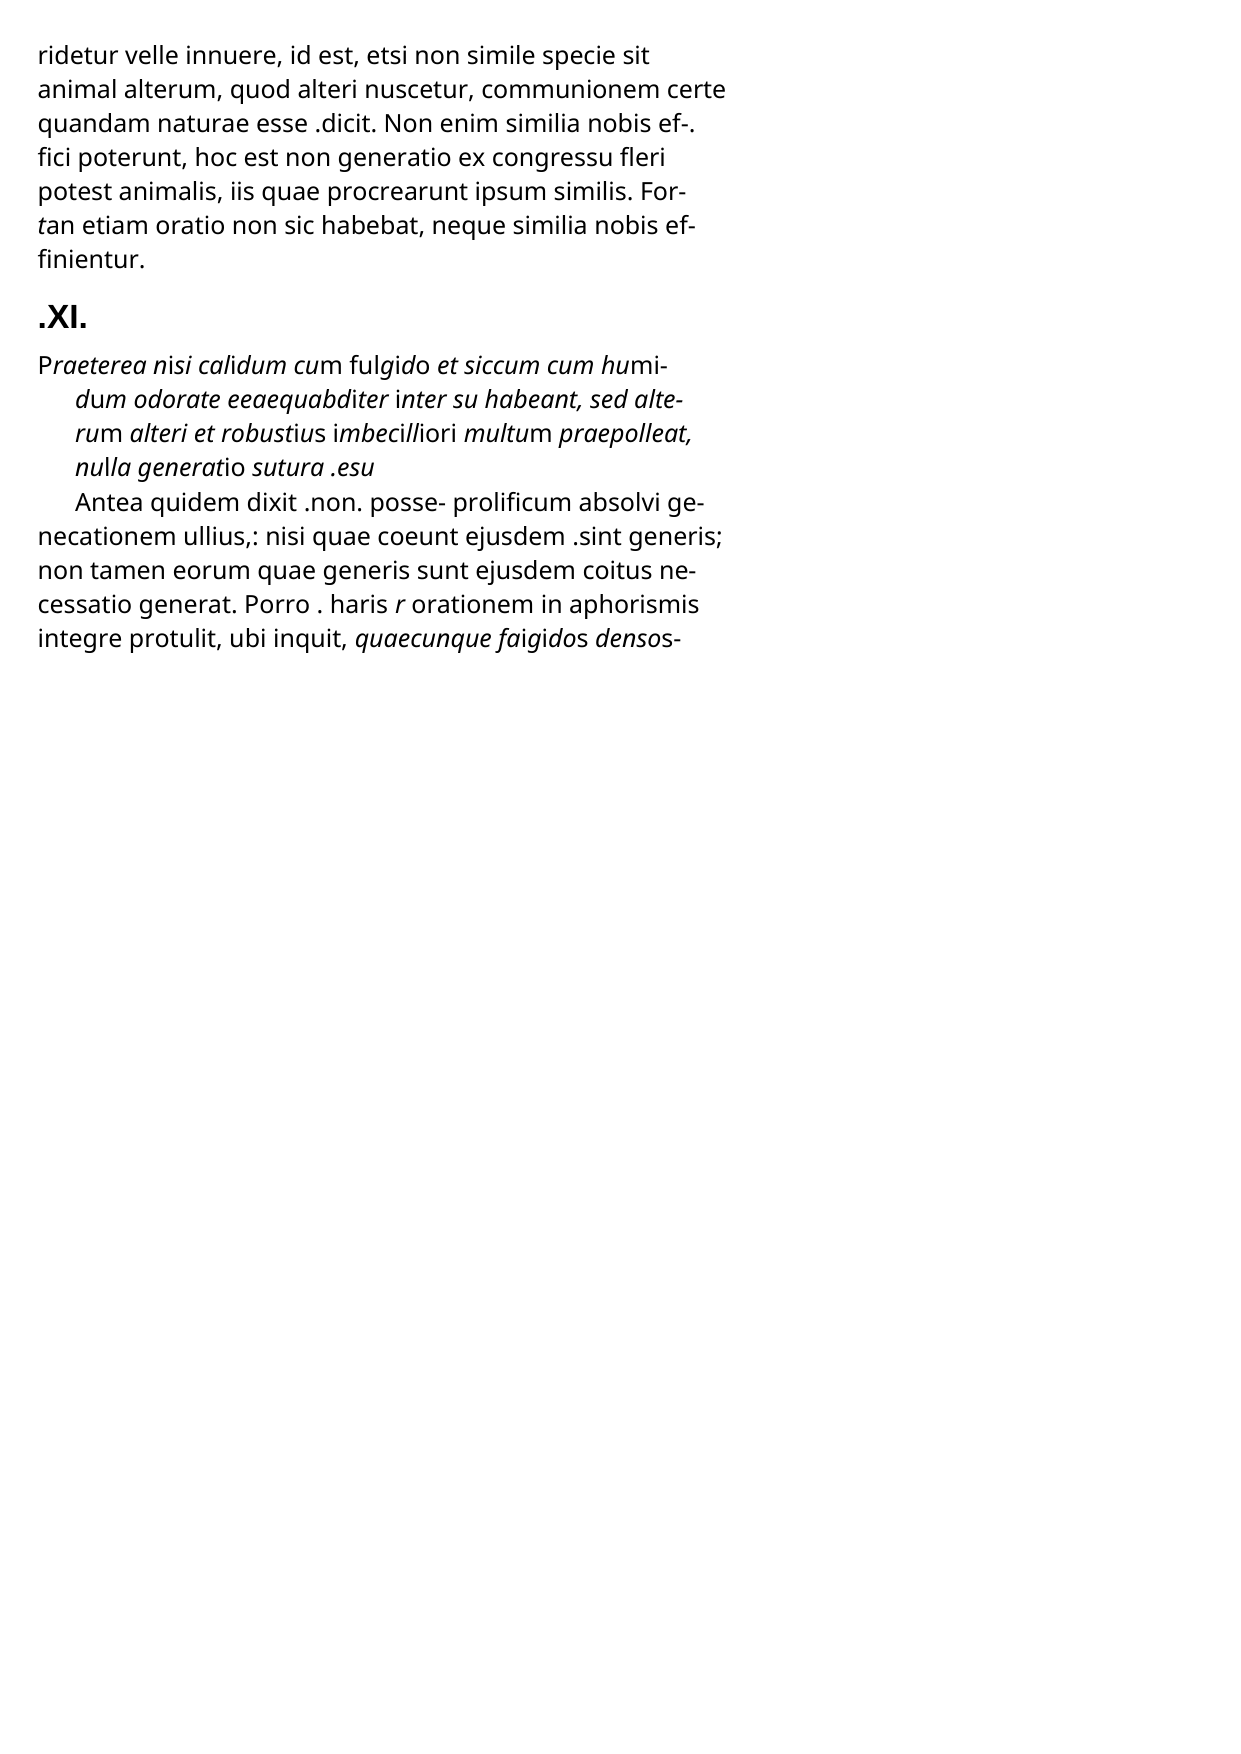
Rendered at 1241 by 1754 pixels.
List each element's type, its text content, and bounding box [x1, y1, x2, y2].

text Praeterea nisi calidum cum fulgido et siccum cum humi- dum odorate eeaequabditer inter su habeant, sed alte- rum alteri et robustius imbecilliori multum praepolleat, nulla generatio sutura .esu [37, 348, 1203, 484]
text ridetur velle innuere, id est, etsi non simile specie sit animal alterum, quod alteri nuscetur, communionem certe quandam naturae esse .dicit. Non enim similia nobis ef-. fici poterunt, hoc est non generatio ex congressu fleri potest animalis, iis quae procrearunt ipsum similis. For- tan etiam oratio non sic habebat, neque similia nobis ef- finientur. [37, 37, 1203, 276]
subtitle .XI. [37, 297, 1203, 335]
text Antea quidem dixit .non. posse- prolificum absolvi ge- necationem ullius,: nisi quae coeunt ejusdem .sint generis; non tamen eorum quae generis sunt ejusdem coitus ne- cessatio generat. Porro . haris r orationem in aphorismis integre protulit, ubi inquit, quaecunque faigidos densos- [37, 484, 1203, 654]
